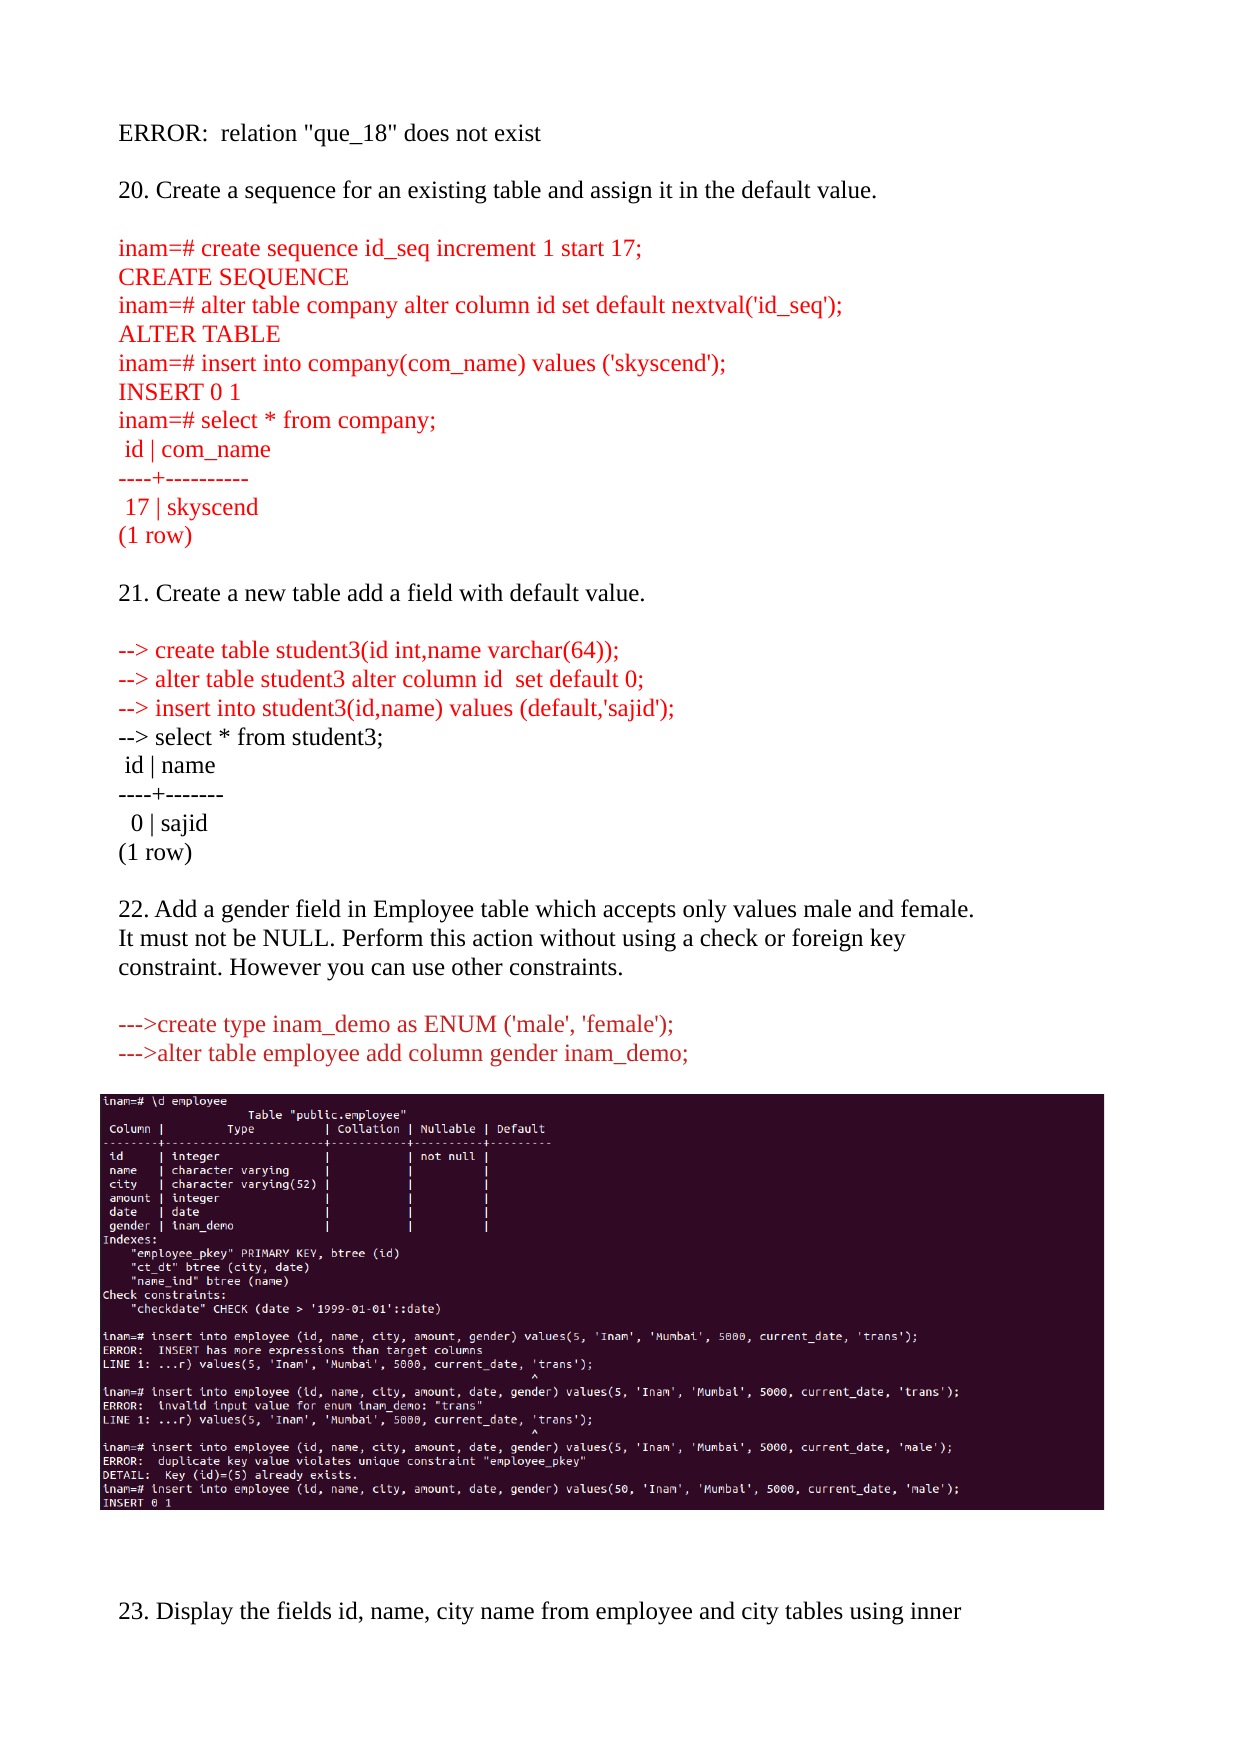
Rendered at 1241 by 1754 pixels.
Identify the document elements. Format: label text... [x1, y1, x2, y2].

text inam=# create sequence id_seq increment 1 start 17; [118, 233, 1122, 262]
text inam=# alter table company alter column id set default nextval('id_seq'); [118, 291, 1122, 319]
text --->alter table employee add column gender inam_demo; [118, 1038, 1122, 1067]
text inam=# insert into company(com_name) values ('skyscend'); [118, 348, 1122, 377]
text ----+---------- [118, 463, 1122, 492]
text --> create table student3(id int,name varchar(64)); [118, 636, 1122, 664]
text id | name [118, 751, 1122, 779]
text --> insert into student3(id,name) values (default,'sajid'); [118, 693, 1122, 722]
text 20. Create a sequence for an existing table and assign it in the default value. [118, 176, 1122, 204]
text id | com_name [118, 434, 1122, 463]
text 23. Display the fields id, name, city name from employee and city tables using inner [118, 1596, 1122, 1625]
text 17 | skyscend [118, 492, 1122, 521]
text 0 | sajid [118, 808, 1122, 837]
text It must not be NULL. Perform this action without using a check or foreign key [118, 923, 1122, 952]
text 22. Add a gender field in Employee table which accepts only values male and female. [118, 894, 1122, 923]
text 21. Create a new table add a field with default value. [118, 578, 1122, 607]
text ALTER TABLE [118, 319, 1122, 348]
text inam=# select * from company; [118, 406, 1122, 434]
text --->create type inam_demo as ENUM ('male', 'female'); [118, 1009, 1122, 1038]
picture [100, 1094, 1105, 1510]
text CREATE SEQUENCE [118, 262, 1122, 291]
text ERROR: relation "que_18" does not exist [118, 118, 1122, 147]
text (1 row) [118, 837, 1122, 866]
text ----+------- [118, 779, 1122, 808]
text constraint. However you can use other constraints. [118, 952, 1122, 981]
text --> select * from student3; [118, 722, 1122, 751]
text INSERT 0 1 [118, 377, 1122, 406]
text (1 row) [118, 521, 1122, 549]
text --> alter table student3 alter column id set default 0; [118, 664, 1122, 693]
